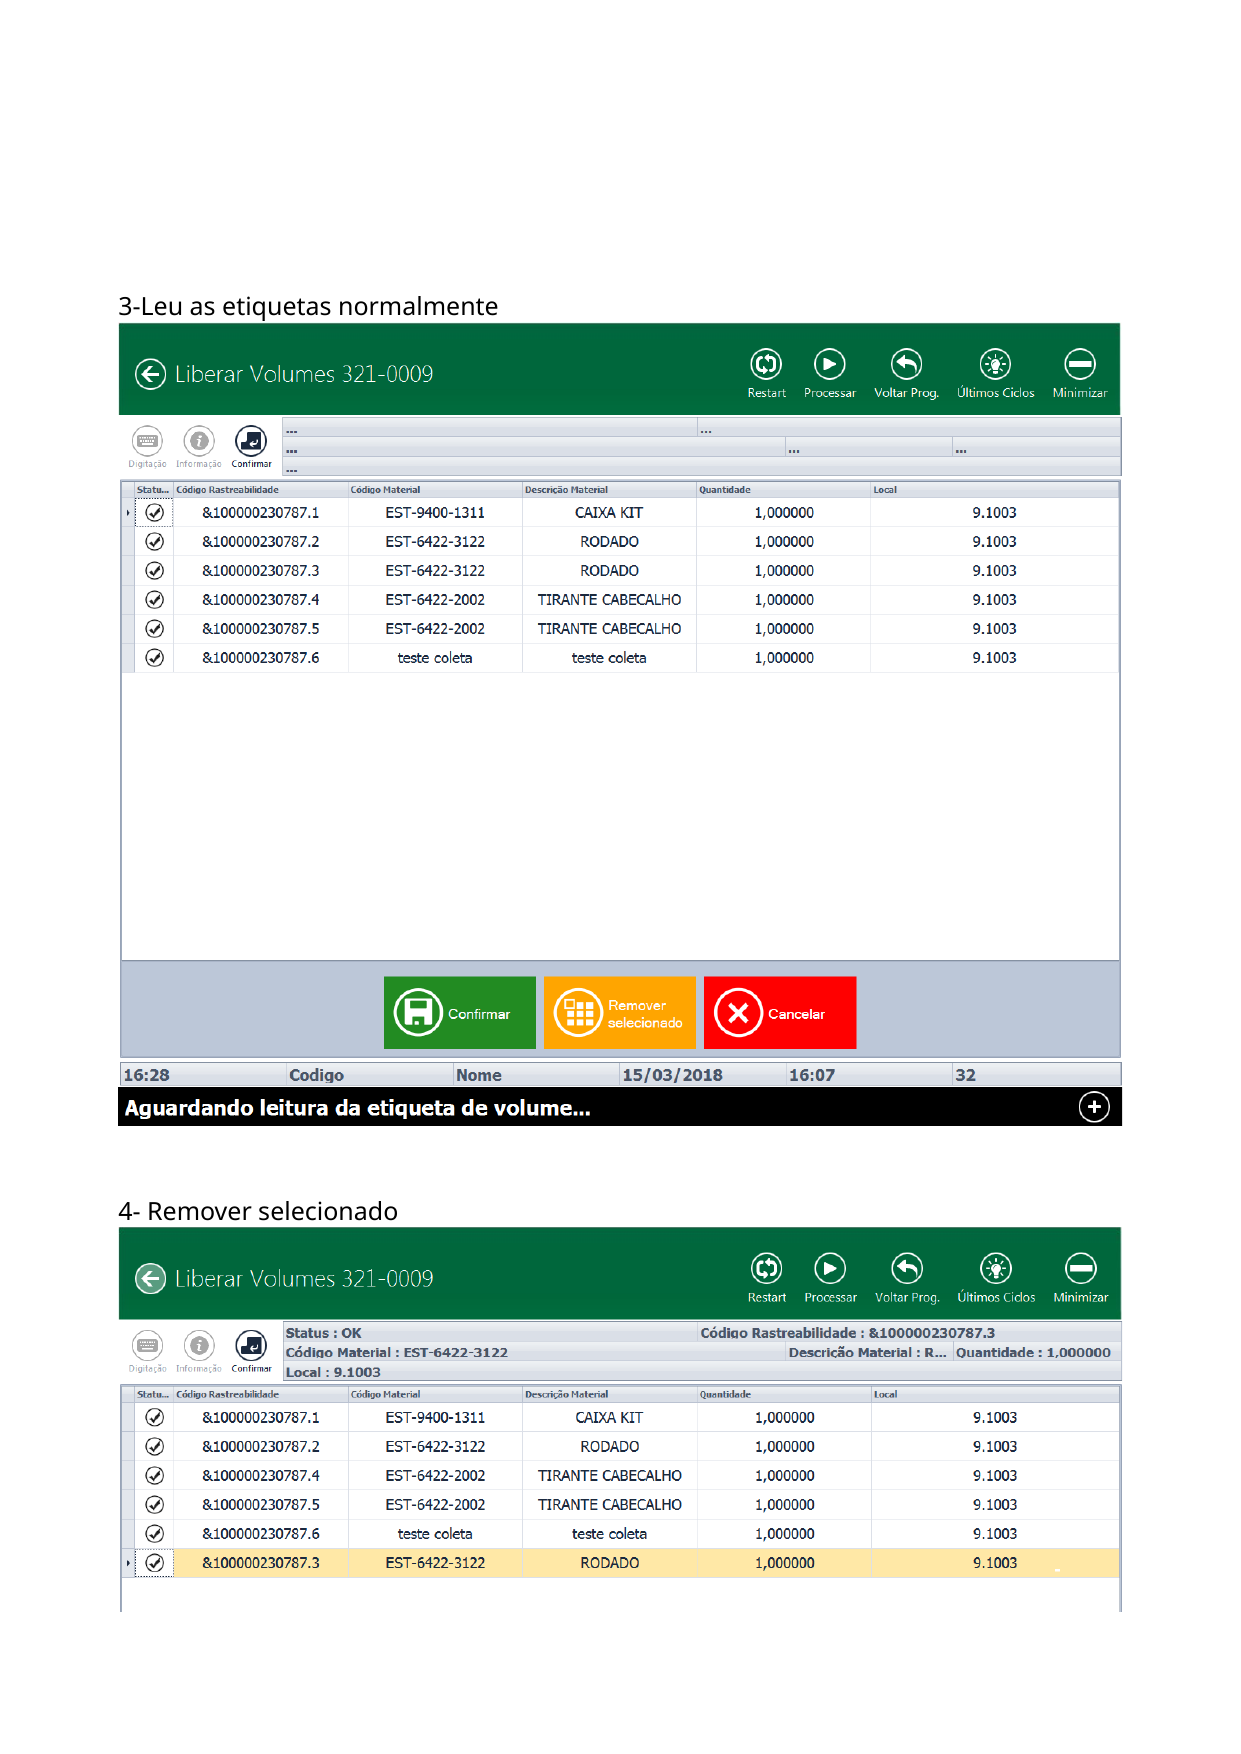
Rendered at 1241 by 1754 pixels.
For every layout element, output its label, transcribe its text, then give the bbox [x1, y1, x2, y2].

text 3-Leu as etiquetas normalmente [118, 288, 1122, 322]
picture [118, 322, 1123, 1126]
picture [118, 1227, 1123, 1612]
text 4- Remover selecionado [118, 1194, 1122, 1227]
